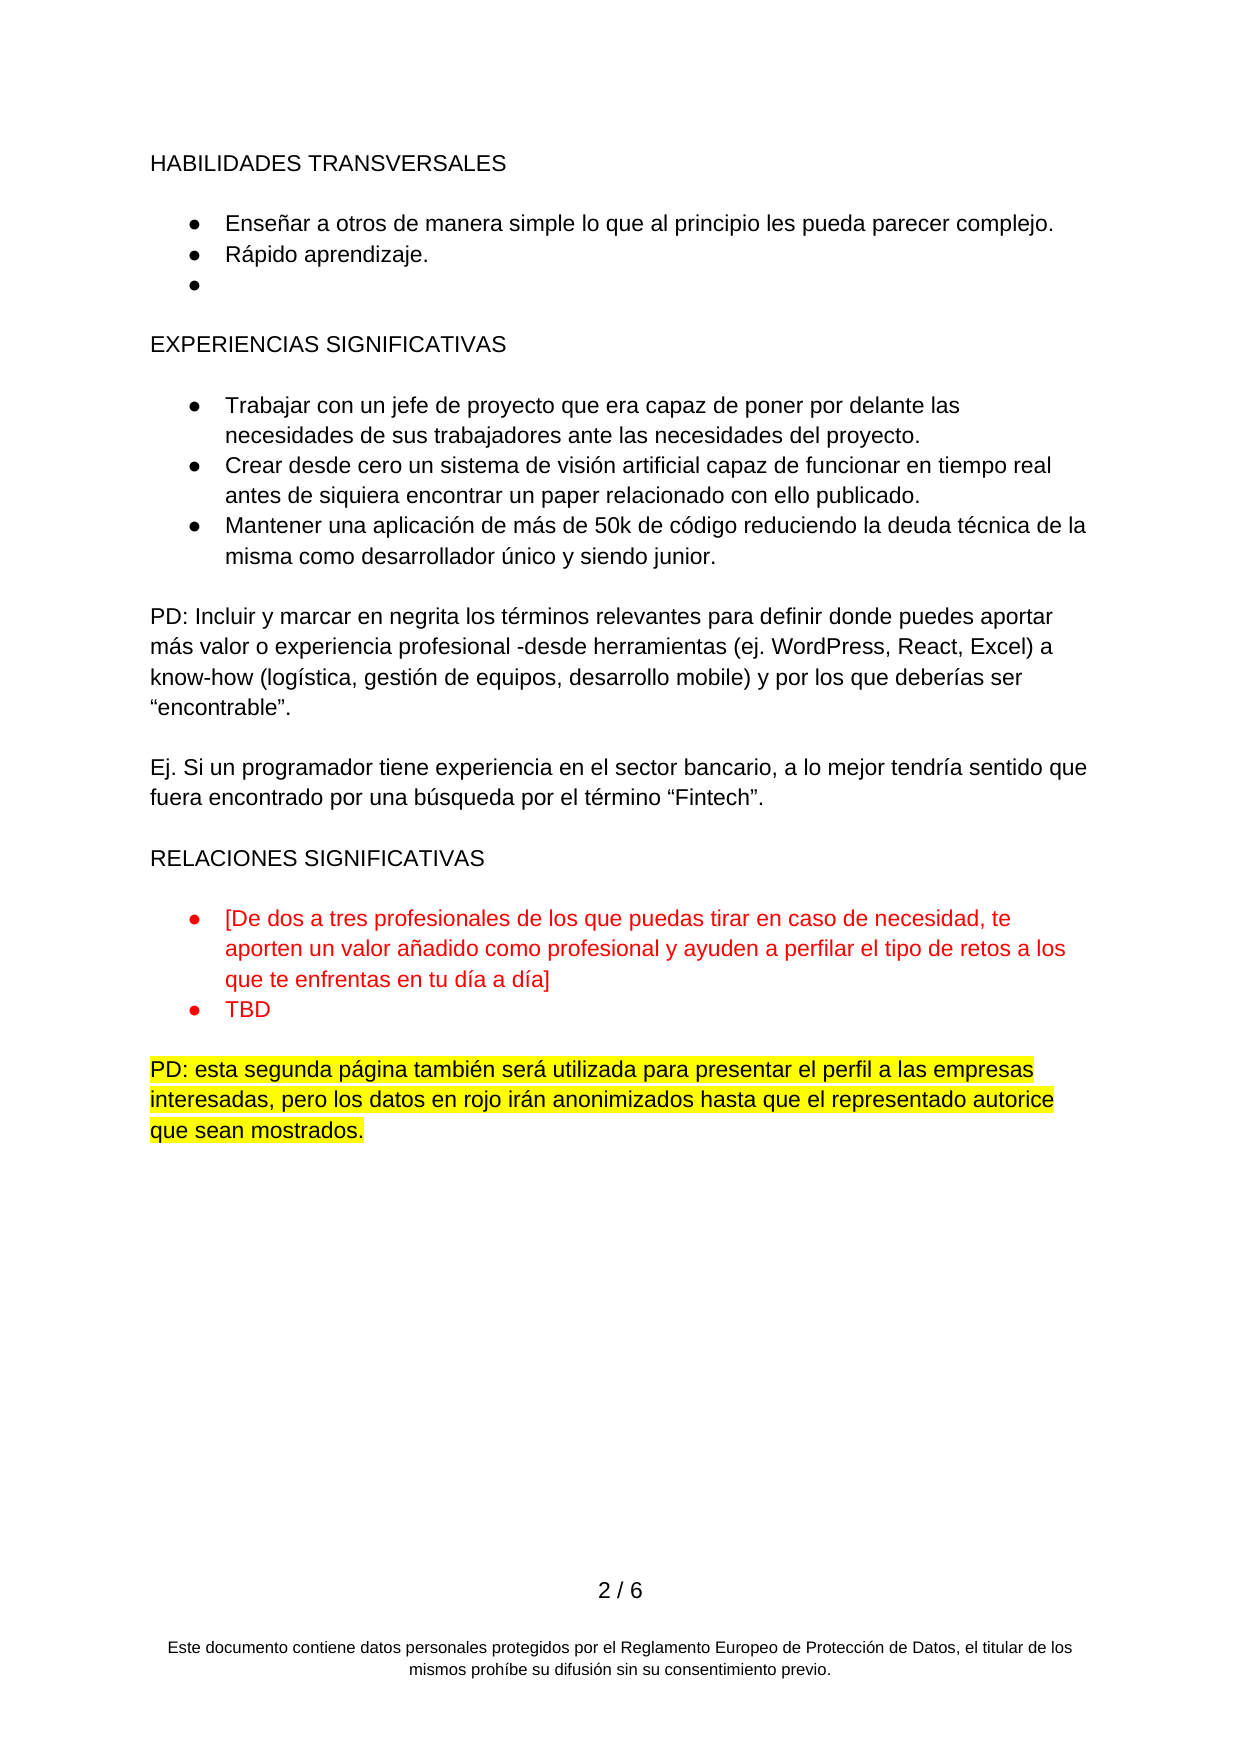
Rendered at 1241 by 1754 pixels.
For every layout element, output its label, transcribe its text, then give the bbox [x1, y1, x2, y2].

list TBD [187, 996, 1090, 1022]
list [De dos a tres profesionales de los que puedas tirar en caso de necesidad, te aporten un valor añadido como profesional y ayuden a perfilar el tipo de retos a los que te enfrentas en tu día a día] [187, 905, 1090, 992]
list Rápido aprendizaje. [187, 241, 1090, 267]
list Enseñar a otros de manera simple lo que al principio les pueda parecer complejo. [187, 210, 1090, 237]
text HABILIDADES TRANSVERSALES [150, 150, 1090, 176]
text PD: esta segunda página también será utilizada para presentar el perfil a las empresas interesadas, pero los datos en rojo irán anonimizados hasta que el representado autorice que sean mostrados. [150, 1056, 1090, 1143]
text EXPERIENCIAS SIGNIFICATIVAS [150, 331, 1090, 358]
list Mantener una aplicación de más de 50k de código reduciendo la deuda técnica de la misma como desarrollador único y siendo junior. [187, 512, 1090, 569]
list Trabajar con un jefe de proyecto que era capaz de poner por delante las necesidades de sus trabajadores ante las necesidades del proyecto. [187, 392, 1090, 448]
text Ej. Si un programador tiene experiencia en el sector bancario, a lo mejor tendría sentido que fuera encontrado por una búsqueda por el término “Fintech”. [150, 754, 1090, 811]
text RELACIONES SIGNIFICATIVAS [150, 845, 1090, 871]
text PD: Incluir y marcar en negrita los términos relevantes para definir donde puedes aportar más valor o experiencia profesional -desde herramientas (ej. WordPress, React, Excel) a know-how (logística, gestión de equipos, desarrollo mobile) y por los que deberías ser “encontrable”. [150, 603, 1090, 720]
list Crear desde cero un sistema de visión artificial capaz de funcionar en tiempo real antes de siquiera encontrar un paper relacionado con ello publicado. [187, 452, 1090, 509]
